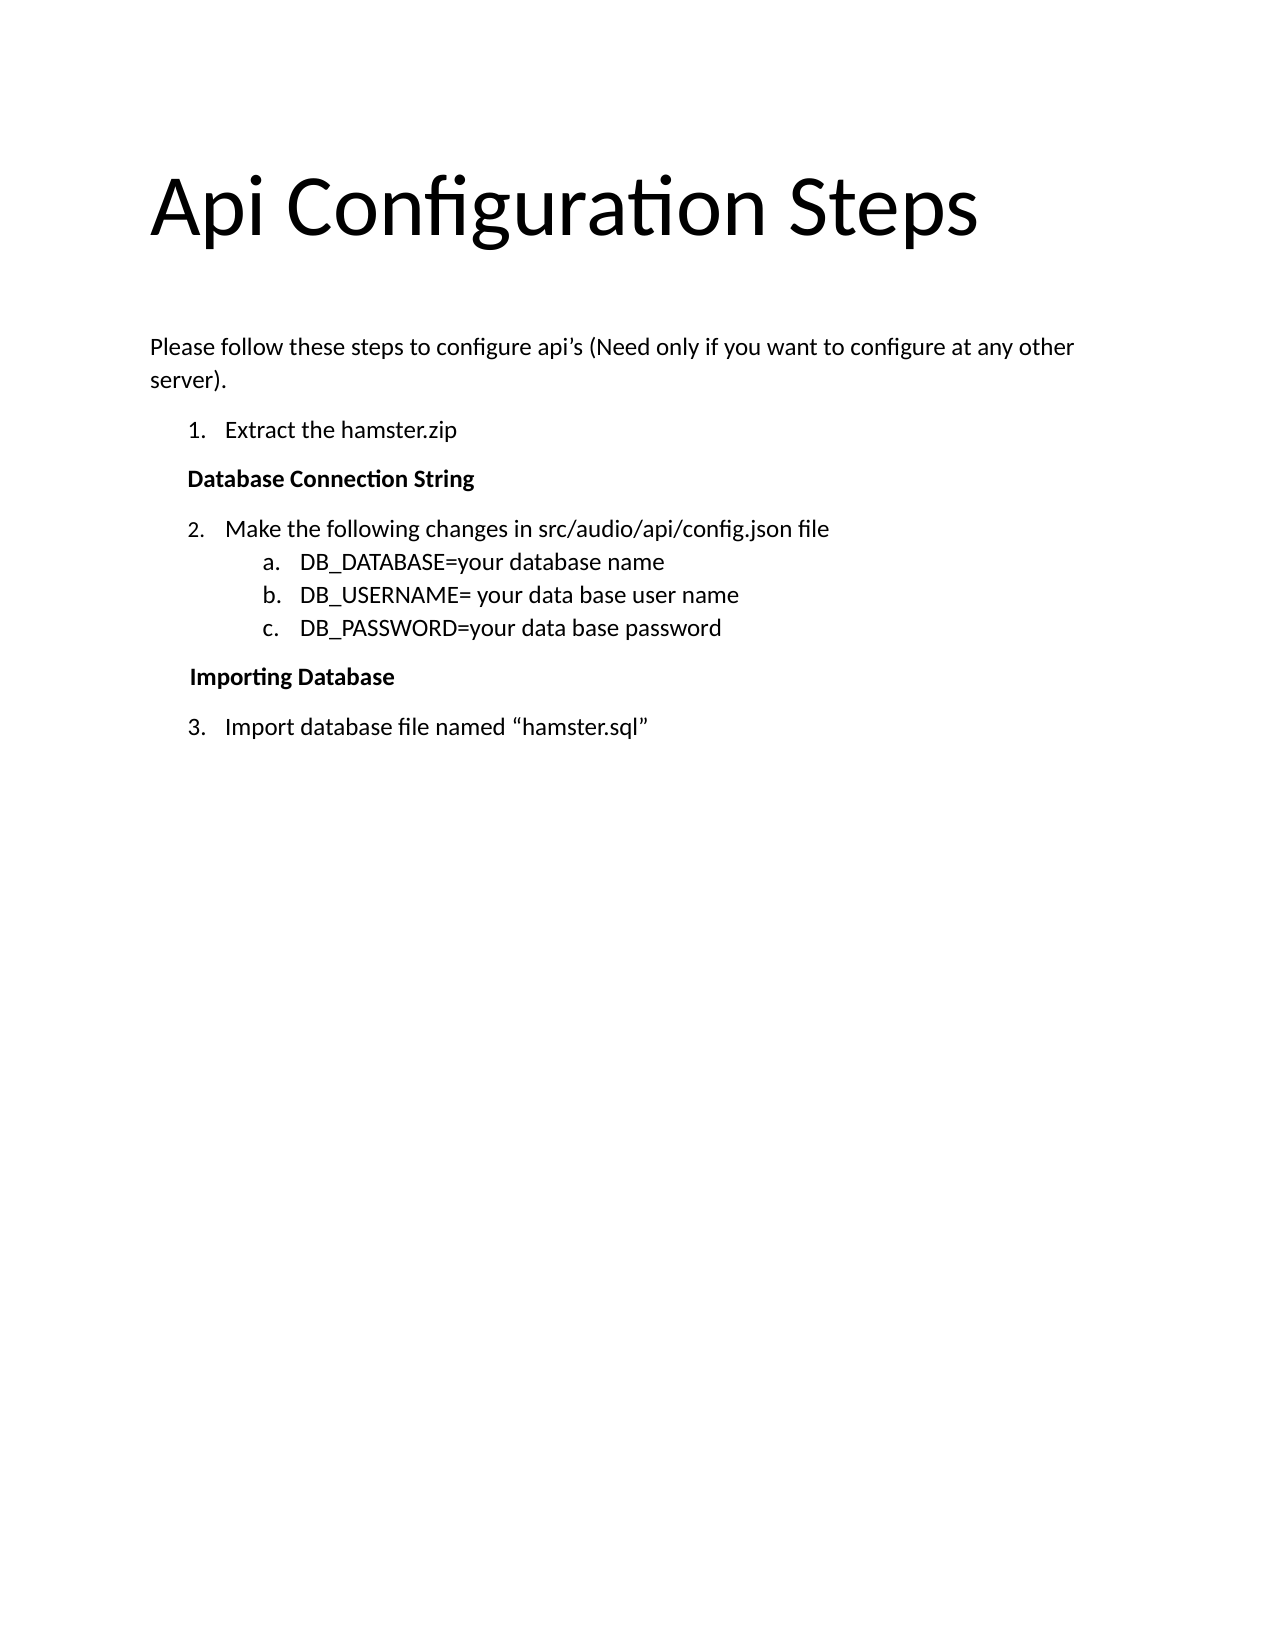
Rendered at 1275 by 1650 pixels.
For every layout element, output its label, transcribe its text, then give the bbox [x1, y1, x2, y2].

list Make the following changes in src/audio/api/config.json file [187, 513, 1125, 544]
list DB_USERNAME= your data base user name [262, 579, 1125, 609]
list DB_DATABASE=your database name [262, 546, 1125, 577]
text Database Connection String [187, 464, 1125, 494]
text Api Configuration Steps [150, 150, 1125, 257]
text Please follow these steps to configure api’s (Need only if you want to configure at any other server). [150, 332, 1125, 395]
list Extract the hamster.zip [187, 414, 1125, 444]
list Import database file named “hamster.sql” [187, 711, 1125, 742]
text Importing Database [150, 662, 1125, 692]
list DB_PASSWORD=your data base password [262, 612, 1125, 642]
